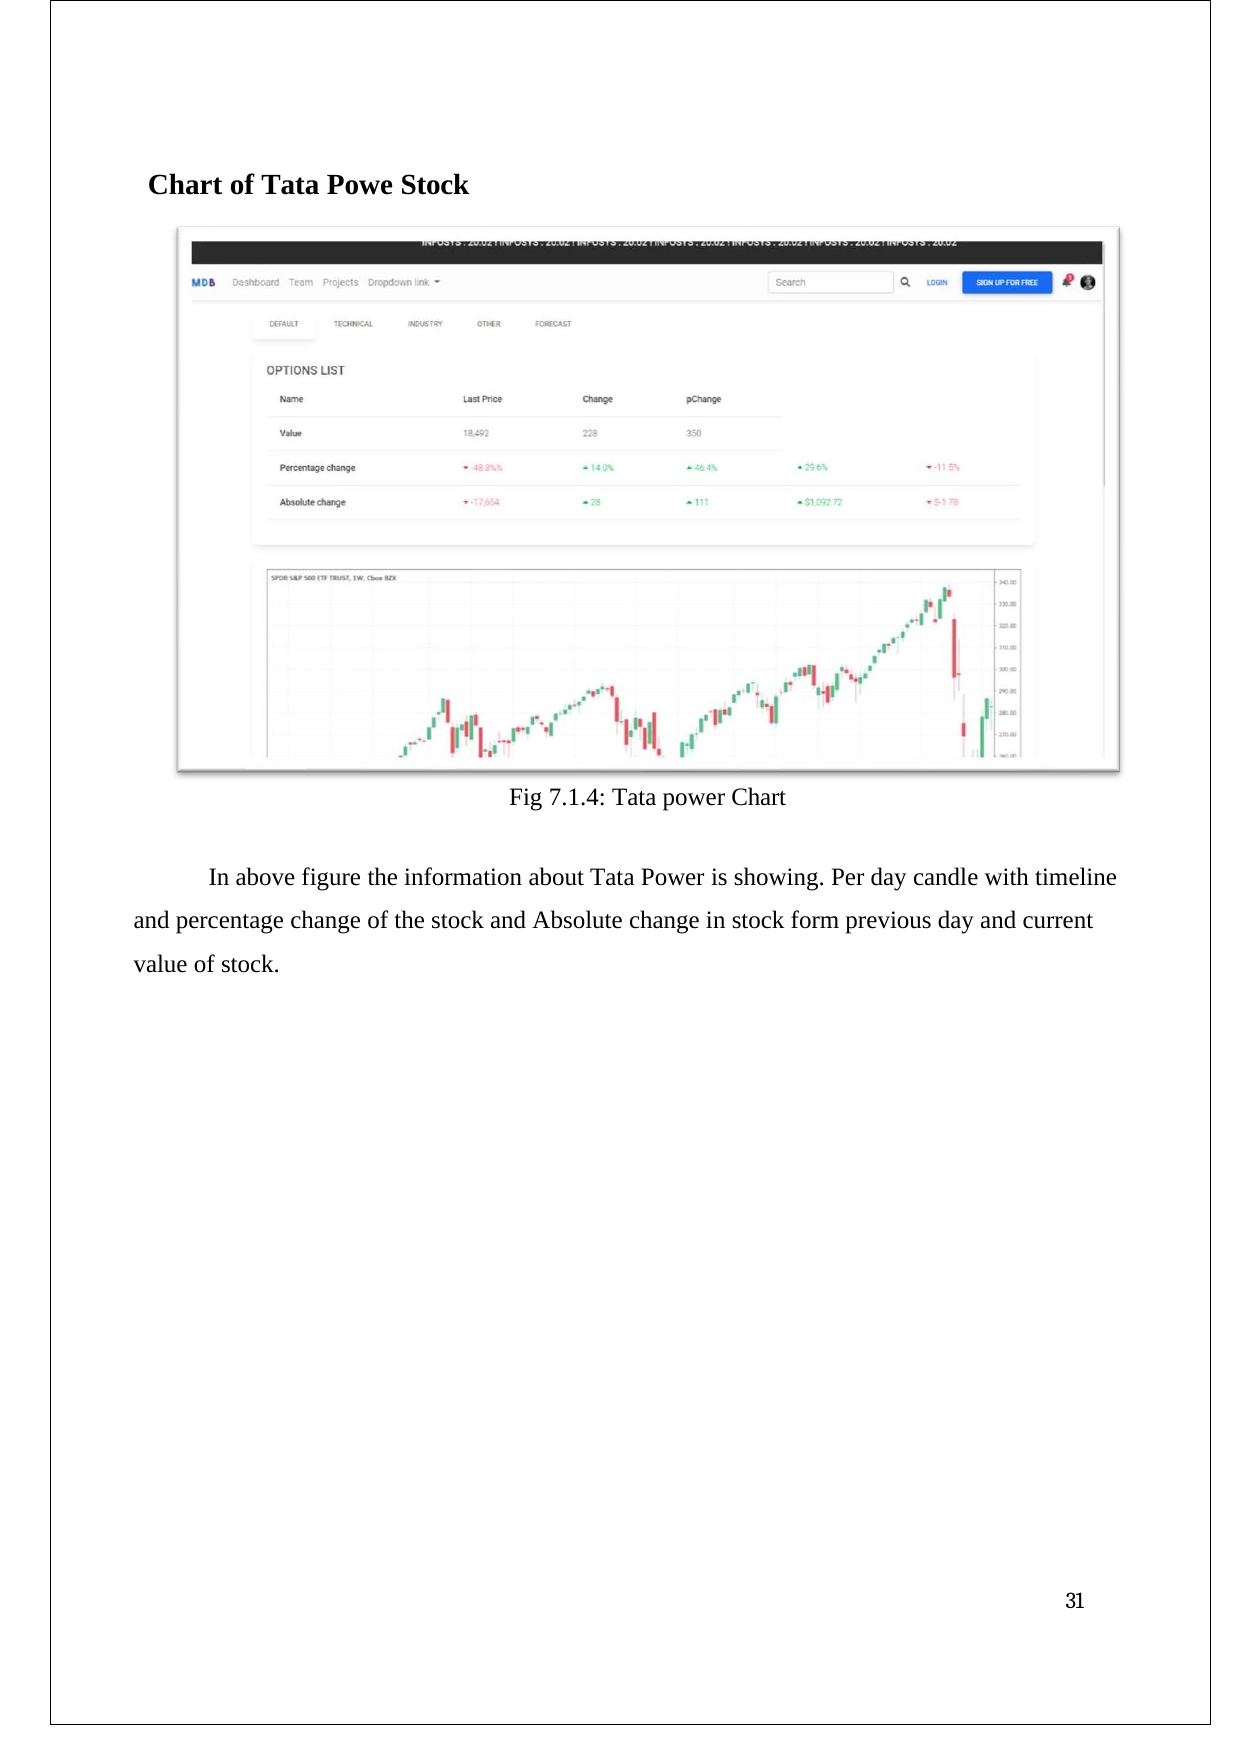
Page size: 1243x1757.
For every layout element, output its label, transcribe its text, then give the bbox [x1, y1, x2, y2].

text In above figure the information about Tata Power is showing. Per day candle with timeline and percentage change of the stock and Absolute change in stock form previous day and current value of stock. [133, 862, 1139, 977]
text Fig 7.1.4: Tata power Chart [117, 220, 1178, 811]
subtitle Chart of Tata Powe Stock [148, 167, 1178, 200]
